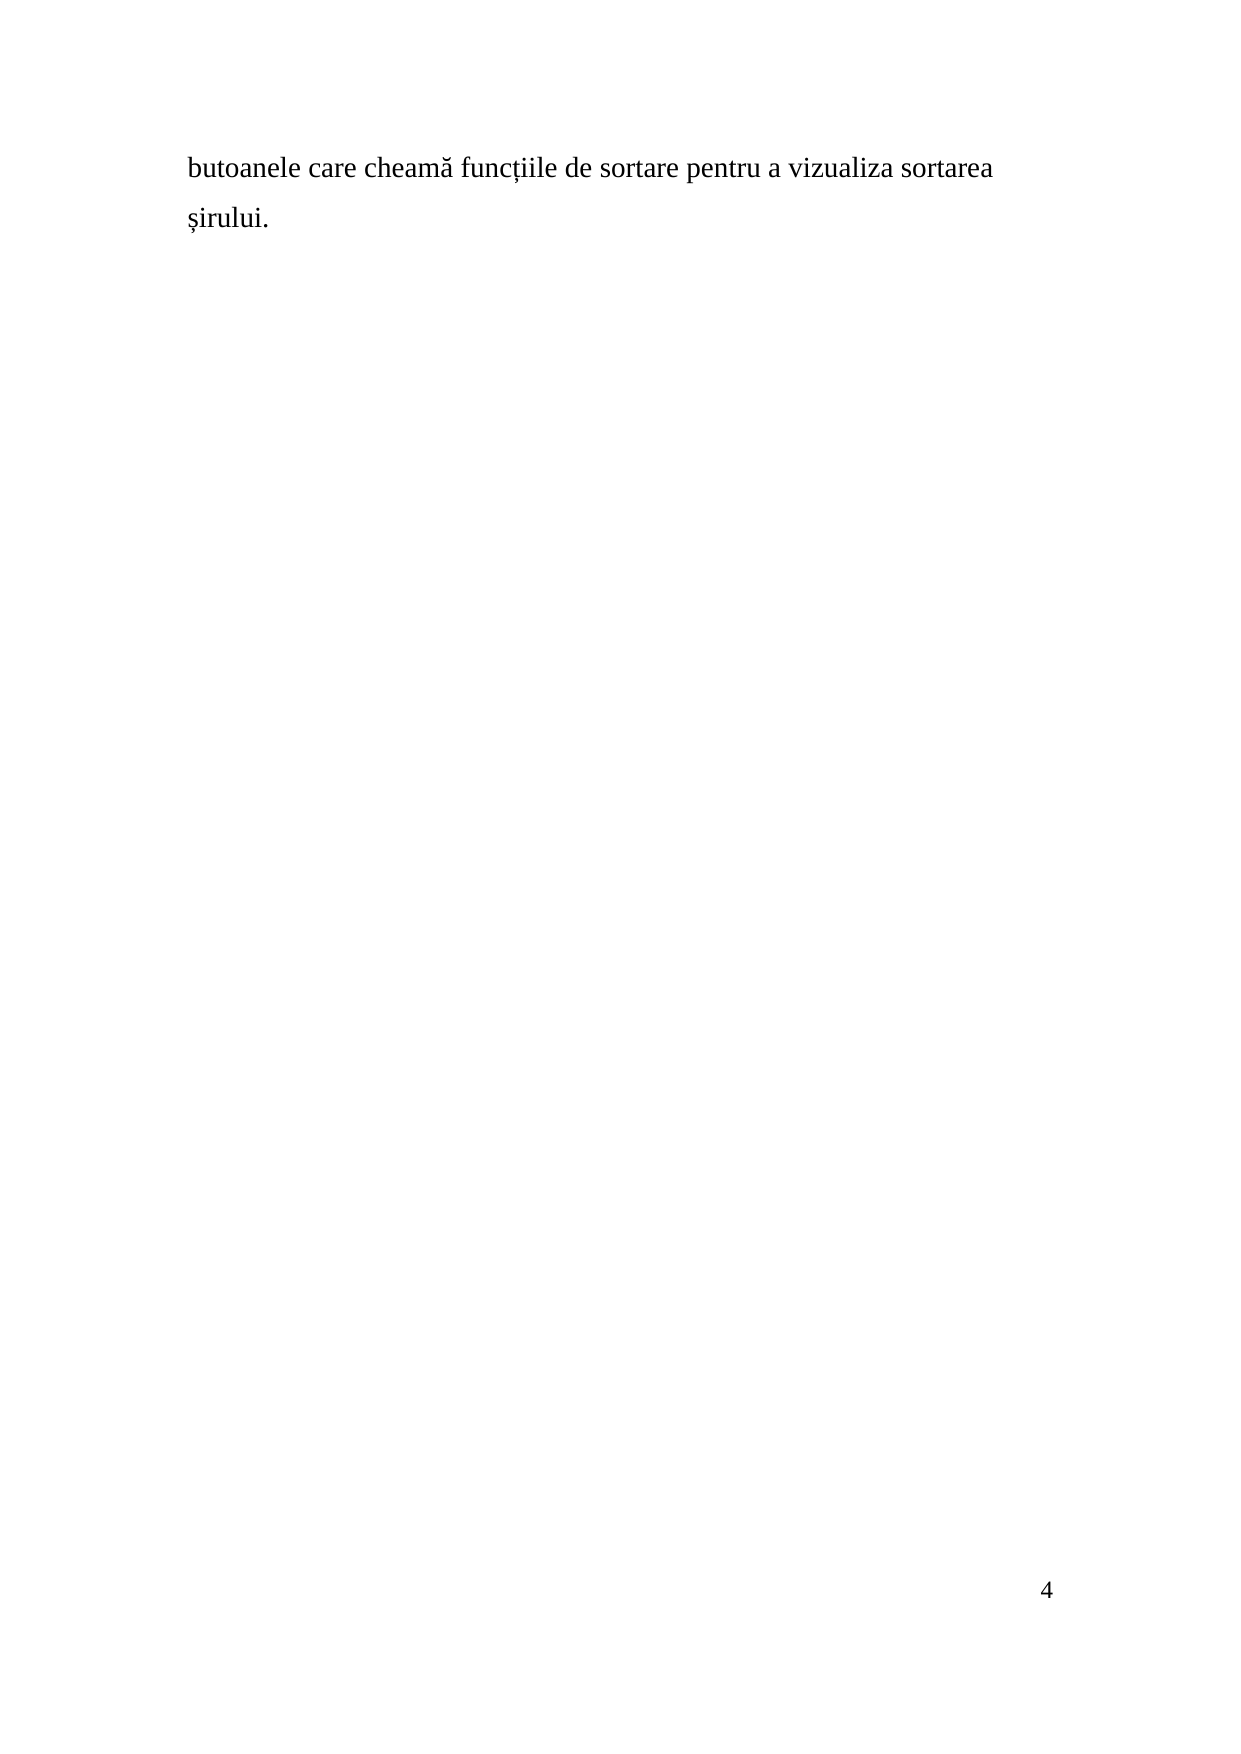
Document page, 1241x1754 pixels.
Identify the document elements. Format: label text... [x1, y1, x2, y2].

text butoanele care cheamă funcțiile de sortare pentru a vizualiza sortarea șirului. [187, 150, 1053, 234]
